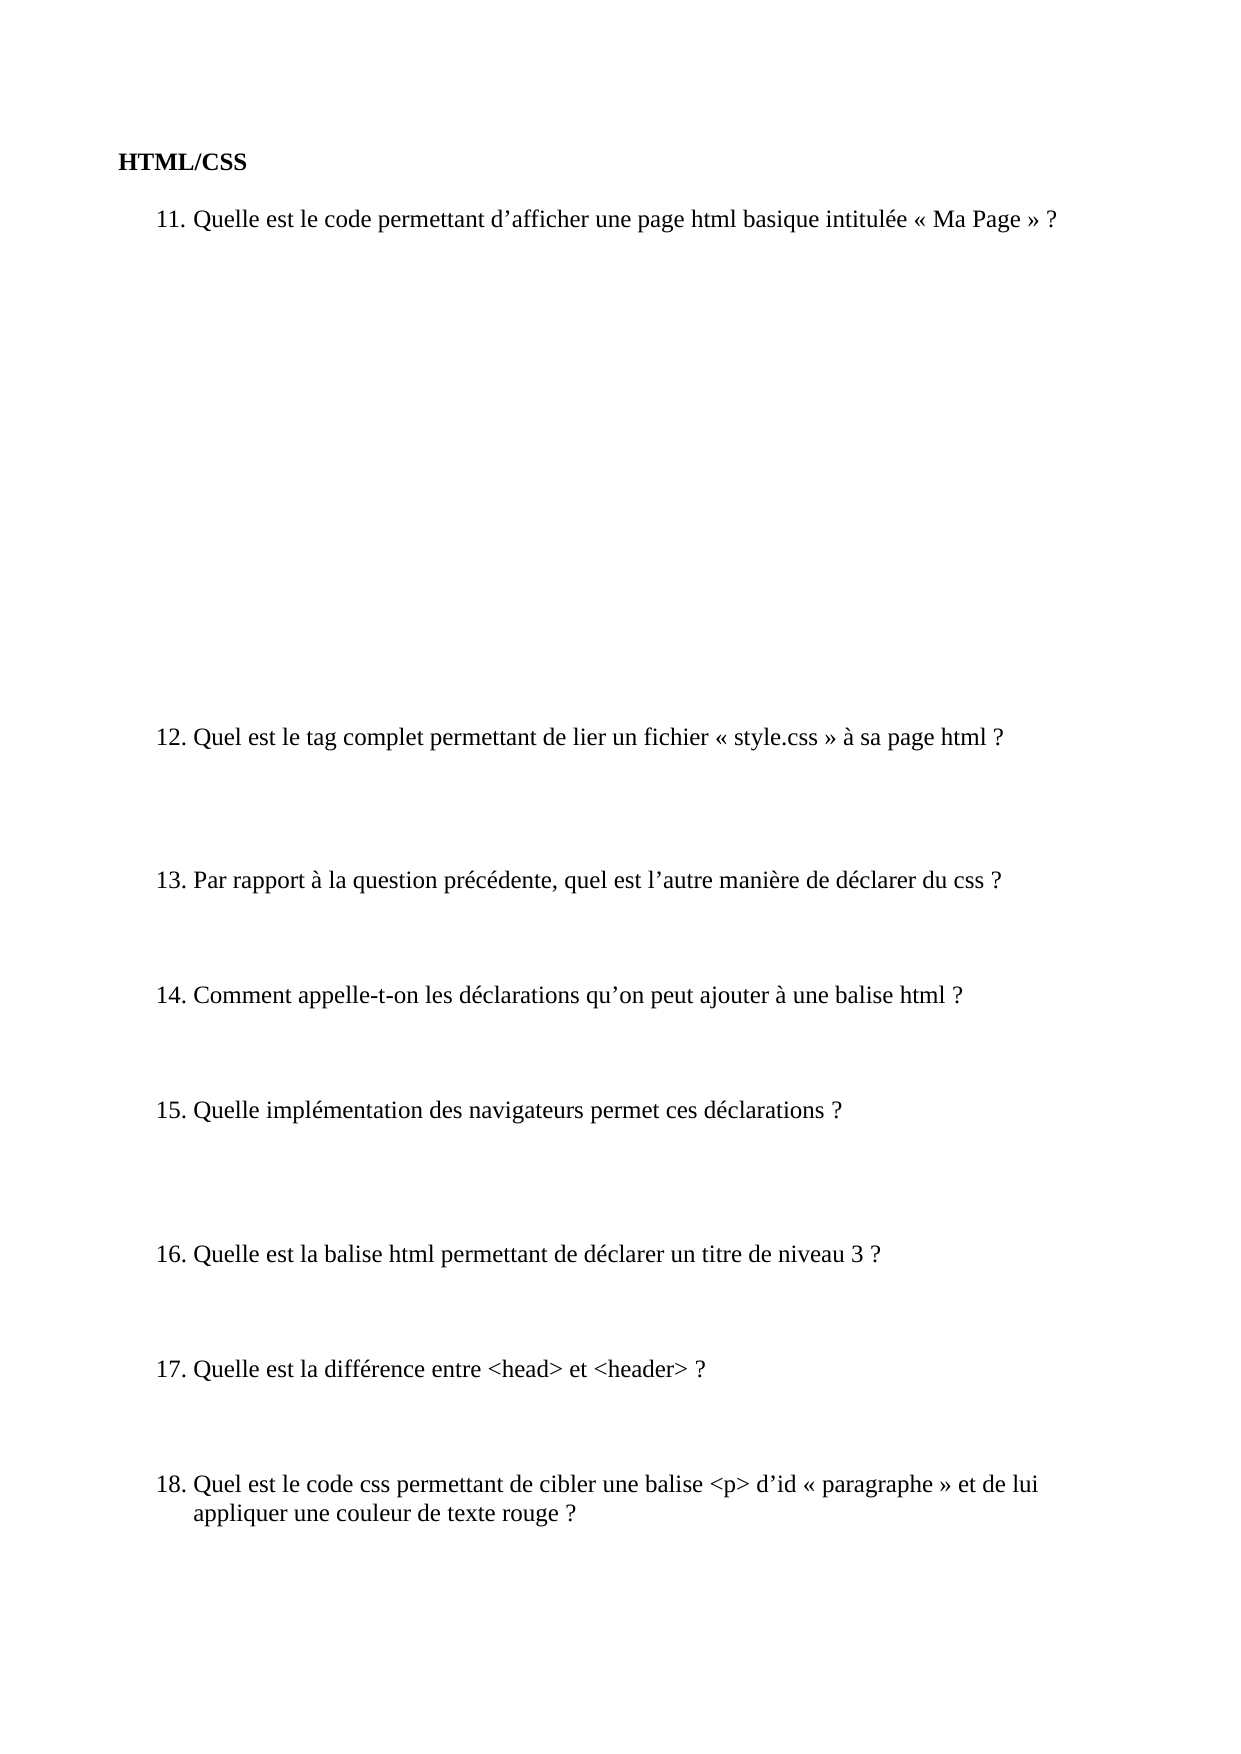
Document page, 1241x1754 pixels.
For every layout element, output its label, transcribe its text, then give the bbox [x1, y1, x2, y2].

list Comment appelle-t-on les déclarations qu’on peut ajouter à une balise html ? [156, 981, 1122, 1009]
list Par rapport à la question précédente, quel est l’autre manière de déclarer du css ? [156, 866, 1122, 894]
list Quelle est la balise html permettant de déclarer un titre de niveau 3 ? [156, 1239, 1122, 1268]
text HTML/CSS [118, 147, 1122, 176]
list Quelle est le code permettant d’afficher une page html basique intitulée « Ma Page » ? [156, 204, 1122, 233]
list Quel est le code css permettant de cibler une balise <p> d’id « paragraphe » et de lui appliquer une couleur de texte rouge ? [156, 1469, 1122, 1527]
list Quel est le tag complet permettant de lier un fichier « style.css » à sa page html ? [156, 722, 1122, 751]
list Quelle est la différence entre <head> et <header> ? [156, 1354, 1122, 1383]
list Quelle implémentation des navigateurs permet ces déclarations ? [156, 1096, 1122, 1124]
